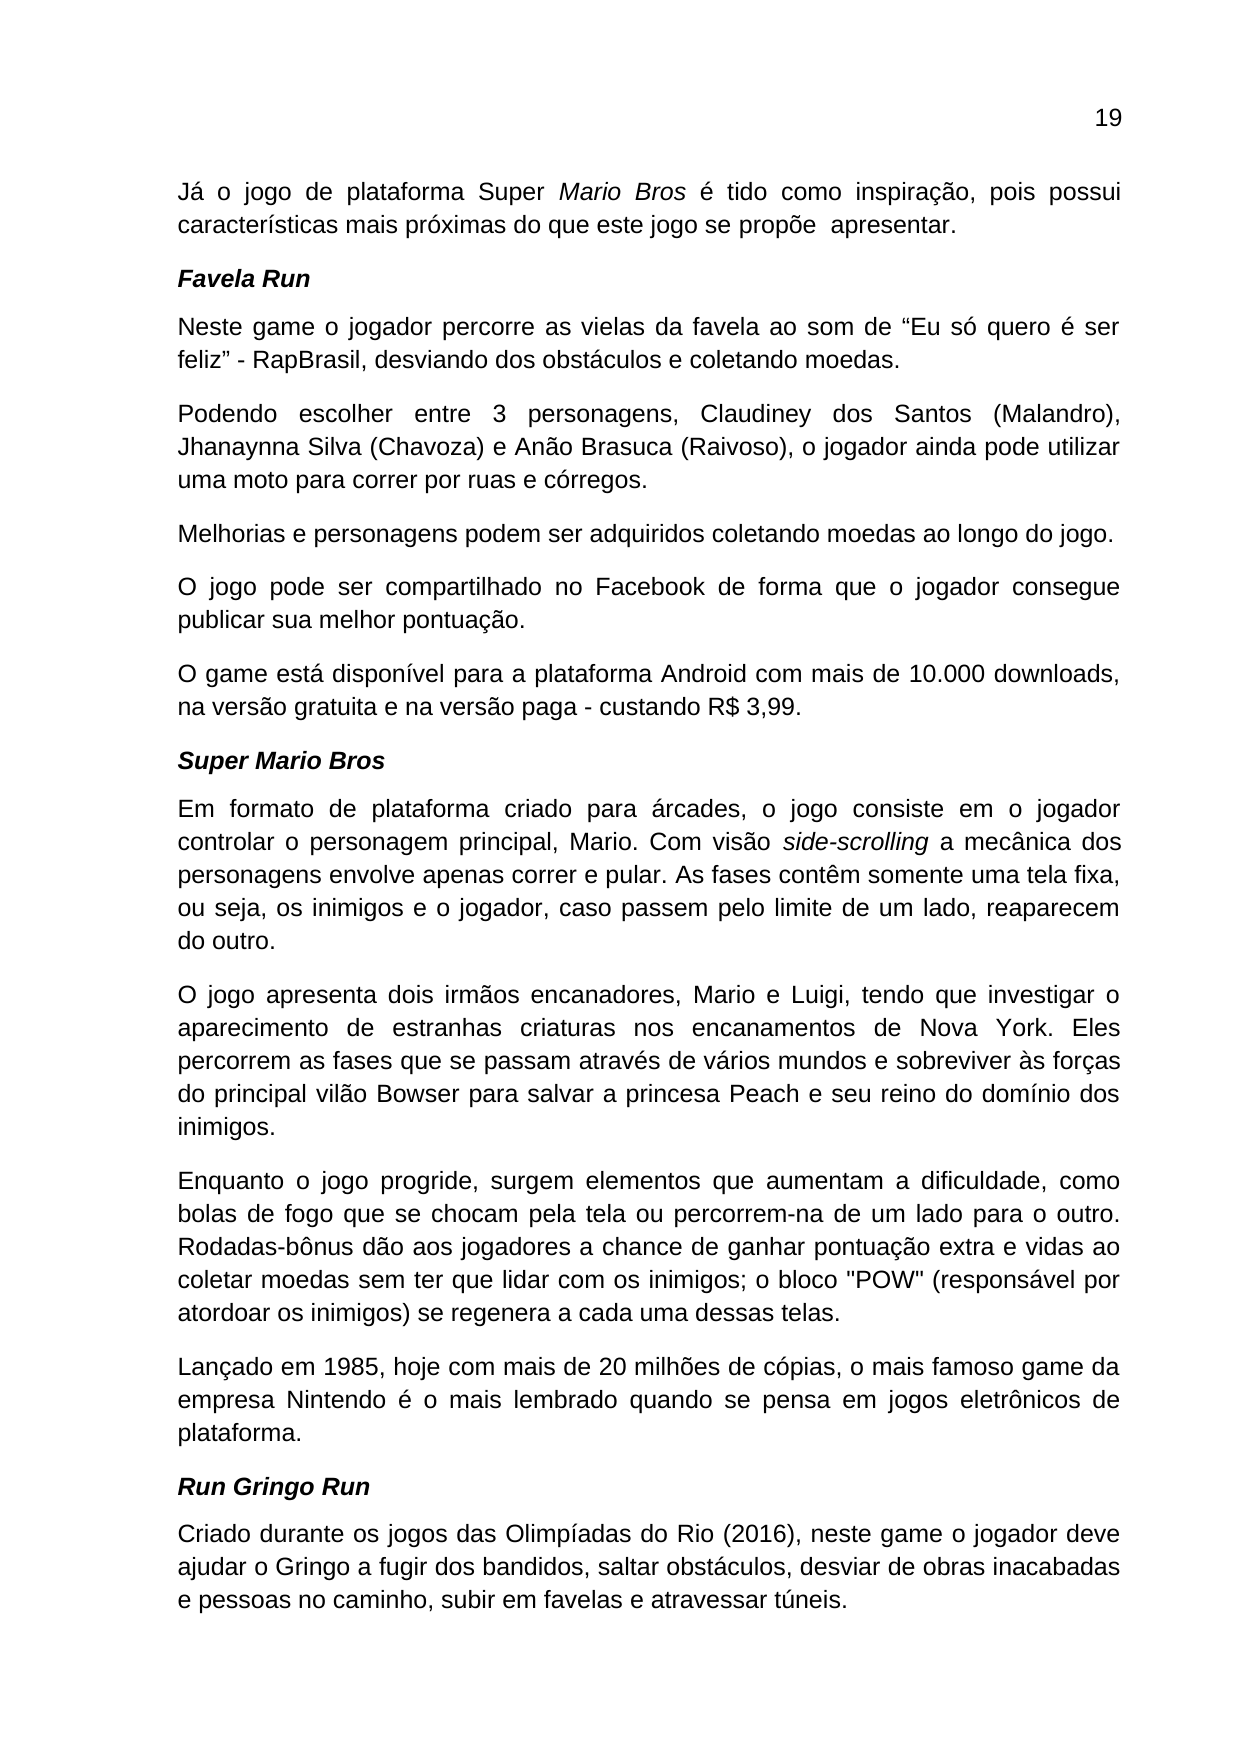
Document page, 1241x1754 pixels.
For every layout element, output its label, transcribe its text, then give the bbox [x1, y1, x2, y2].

text Em formato de plataforma criado para árcades, o jogo consiste em o jogador controlar o personagem principal, Mario. Com visão side-scrolling a mecânica dos personagens envolve apenas correr e pular. As fases contêm somente uma tela fixa, ou seja, os inimigos e o jogador, caso passem pelo limite de um lado, reaparecem do outro. [177, 794, 1122, 955]
text O game está disponível para a plataforma Android com mais de 10.000 downloads, na versão gratuita e na versão paga - custando R$ 3,99. [177, 659, 1122, 721]
text Já o jogo de plataforma Super Mario Bros é tido como inspiração, pois possui características mais próximas do que este jogo se propõe apresentar. [177, 177, 1122, 239]
text Super Mario Bros [177, 746, 1122, 775]
text Enquanto o jogo progride, surgem elementos que aumentam a dificuldade, como bolas de fogo que se chocam pela tela ou percorrem-na de um lado para o outro. Rodadas-bônus dão aos jogadores a chance de ganhar pontuação extra e vidas ao coletar moedas sem ter que lidar com os inimigos; o bloco "POW" (responsável por atordoar os inimigos) se regenera a cada uma dessas telas. [177, 1166, 1122, 1327]
text O jogo apresenta dois irmãos encanadores, Mario e Luigi, tendo que investigar o aparecimento de estranhas criaturas nos encanamentos de Nova York. Eles percorrem as fases que se passam através de vários mundos e sobreviver às forças do principal vilão Bowser para salvar a princesa Peach e seu reino do domínio dos inimigos. [177, 980, 1122, 1141]
text Run Gringo Run [177, 1472, 1122, 1500]
text Melhorias e personagens podem ser adquiridos coletando moedas ao longo do jogo. [177, 518, 1122, 547]
text Lançado em 1985, hoje com mais de 20 milhões de cópias, o mais famoso game da empresa Nintendo é o mais lembrado quando se pensa em jogos eletrônicos de plataforma. [177, 1352, 1122, 1446]
text Favela Run [177, 264, 1122, 293]
text Criado durante os jogos das Olimpíadas do Rio (2016), neste game o jogador deve ajudar o Gringo a fugir dos bandidos, saltar obstáculos, desviar de obras inacabadas e pessoas no caminho, subir em favelas e atravessar túneis. [177, 1519, 1122, 1614]
text Podendo escolher entre 3 personagens, Claudiney dos Santos (Malandro), Jhanaynna Silva (Chavoza) e Anão Brasuca (Raivoso), o jogador ainda pode utilizar uma moto para correr por ruas e córregos. [177, 399, 1122, 493]
text Neste game o jogador percorre as vielas da favela ao som de “Eu só quero é ser feliz” - RapBrasil, desviando dos obstáculos e coletando moedas. [177, 312, 1122, 373]
text O jogo pode ser compartilhado no Facebook de forma que o jogador consegue publicar sua melhor pontuação. [177, 572, 1122, 634]
